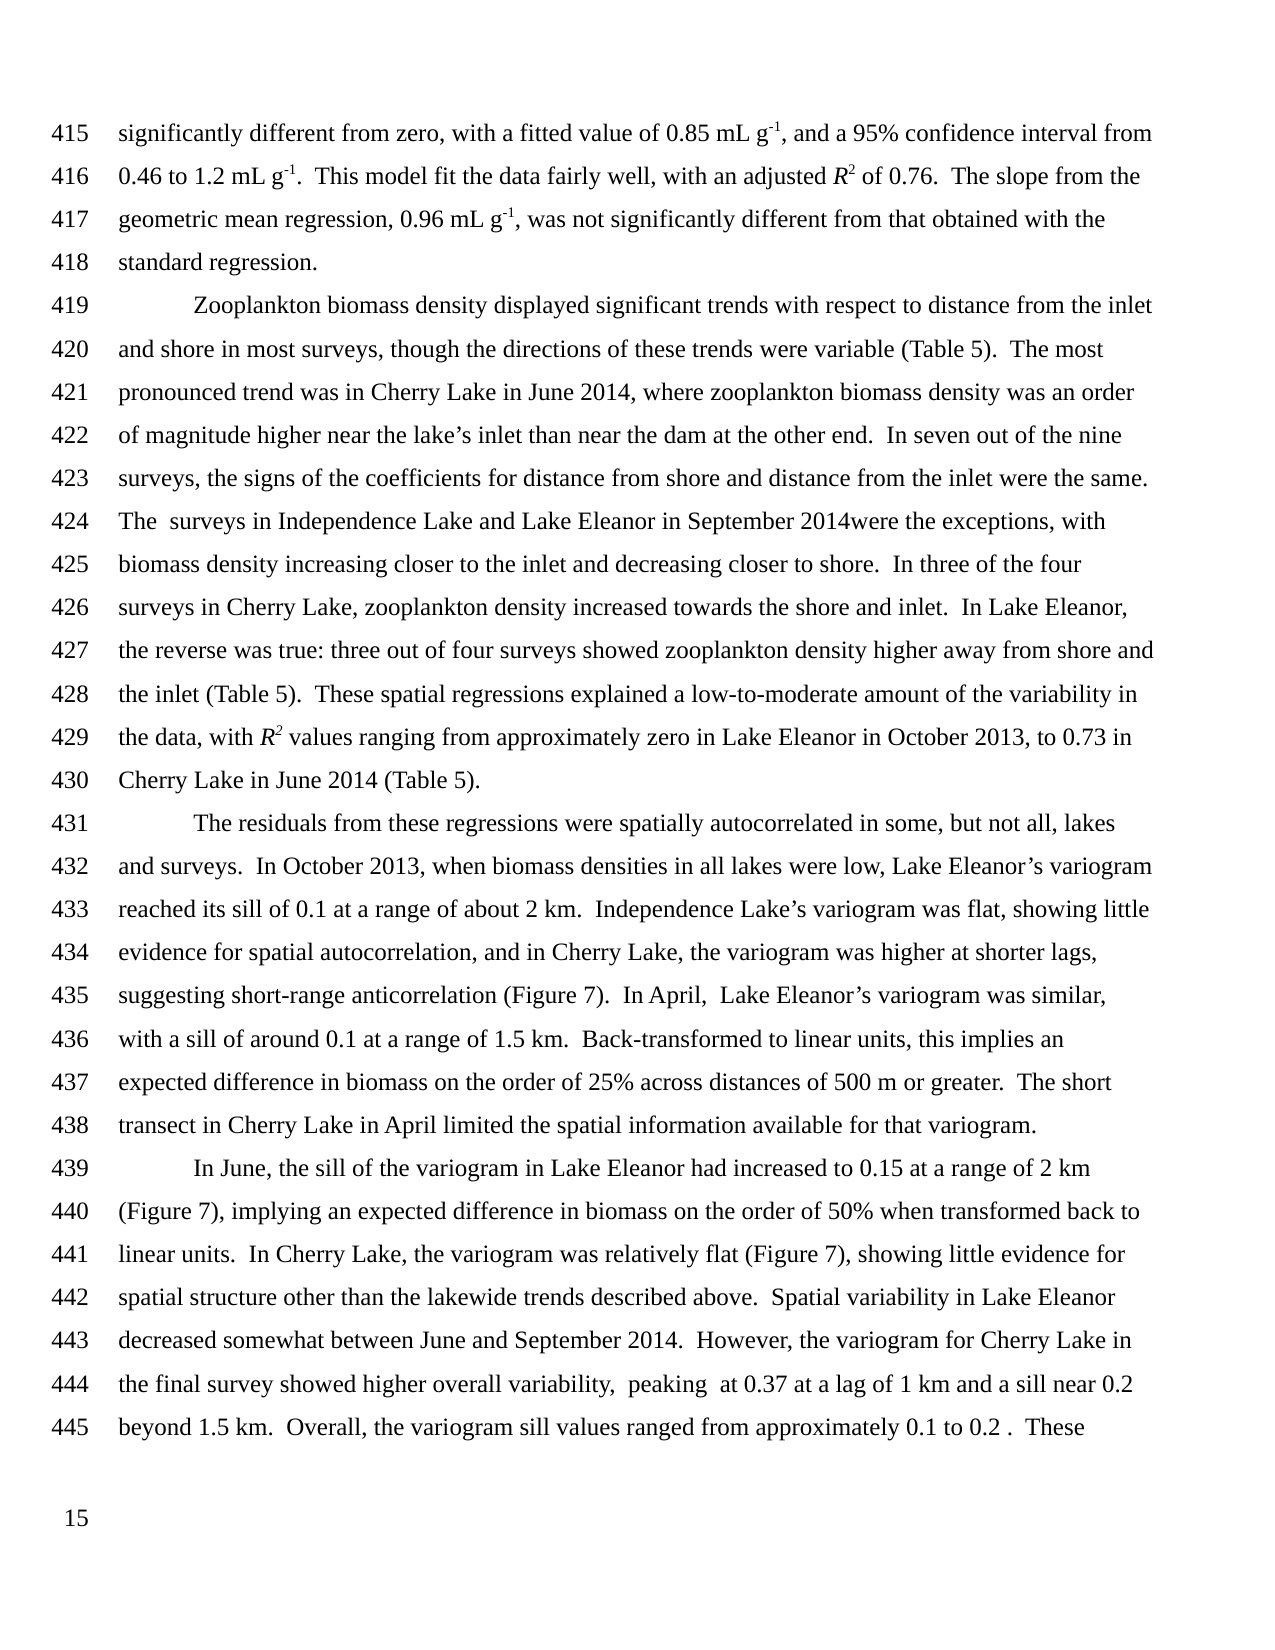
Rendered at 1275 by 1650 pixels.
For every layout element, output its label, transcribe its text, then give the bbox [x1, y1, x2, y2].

text Zooplankton biomass density displayed significant trends with respect to distance from the inlet and shore in most surveys, though the directions of these trends were variable (Table 5). The most pronounced trend was in Cherry Lake in June 2014, where zooplankton biomass density was an order of magnitude higher near the lake’s inlet than near the dam at the other end. In seven out of the nine surveys, the signs of the coefficients for distance from shore and distance from the inlet were the same. The surveys in Independence Lake and Lake Eleanor in September 2014were the exceptions, with biomass density increasing closer to the inlet and decreasing closer to shore. In three of the four surveys in Cherry Lake, zooplankton density increased towards the shore and inlet. In Lake Eleanor, the reverse was true: three out of four surveys showed zooplankton density higher away from shore and the inlet (Table 5). These spatial regressions explained a low-to-moderate amount of the variability in the data, with R2 values ranging from approximately zero in Lake Eleanor in October 2013, to 0.73 in Cherry Lake in June 2014 (Table 5). [118, 291, 1157, 794]
text significantly different from zero, with a fitted value of 0.85 mL g-1, and a 95% confidence interval from 0.46 to 1.2 mL g-1. This model fit the data fairly well, with an adjusted R2 of 0.76. The slope from the geometric mean regression, 0.96 mL g-1, was not significantly different from that obtained with the standard regression. [118, 118, 1157, 276]
text In June, the sill of the variogram in Lake Eleanor had increased to 0.15 at a range of 2 km (Figure 7), implying an expected difference in biomass on the order of 50% when transformed back to linear units. In Cherry Lake, the variogram was relatively flat (Figure 7), showing little evidence for spatial structure other than the lakewide trends described above. Spatial variability in Lake Eleanor decreased somewhat between June and September 2014. However, the variogram for Cherry Lake in the final survey showed higher overall variability, peaking at 0.37 at a lag of 1 km and a sill near 0.2 beyond 1.5 km. Overall, the variogram sill values ranged from approximately 0.1 to 0.2 . These [118, 1153, 1157, 1441]
text The residuals from these regressions were spatially autocorrelated in some, but not all, lakes and surveys. In October 2013, when biomass densities in all lakes were low, Lake Eleanor’s variogram reached its sill of 0.1 at a range of about 2 km. Independence Lake’s variogram was flat, showing little evidence for spatial autocorrelation, and in Cherry Lake, the variogram was higher at shorter lags, suggesting short-range anticorrelation (Figure 7). In April, Lake Eleanor’s variogram was similar, with a sill of around 0.1 at a range of 1.5 km. Back-transformed to linear units, this implies an expected difference in biomass on the order of 25% across distances of 500 m or greater. The short transect in Cherry Lake in April limited the spatial information available for that variogram. [118, 808, 1157, 1139]
